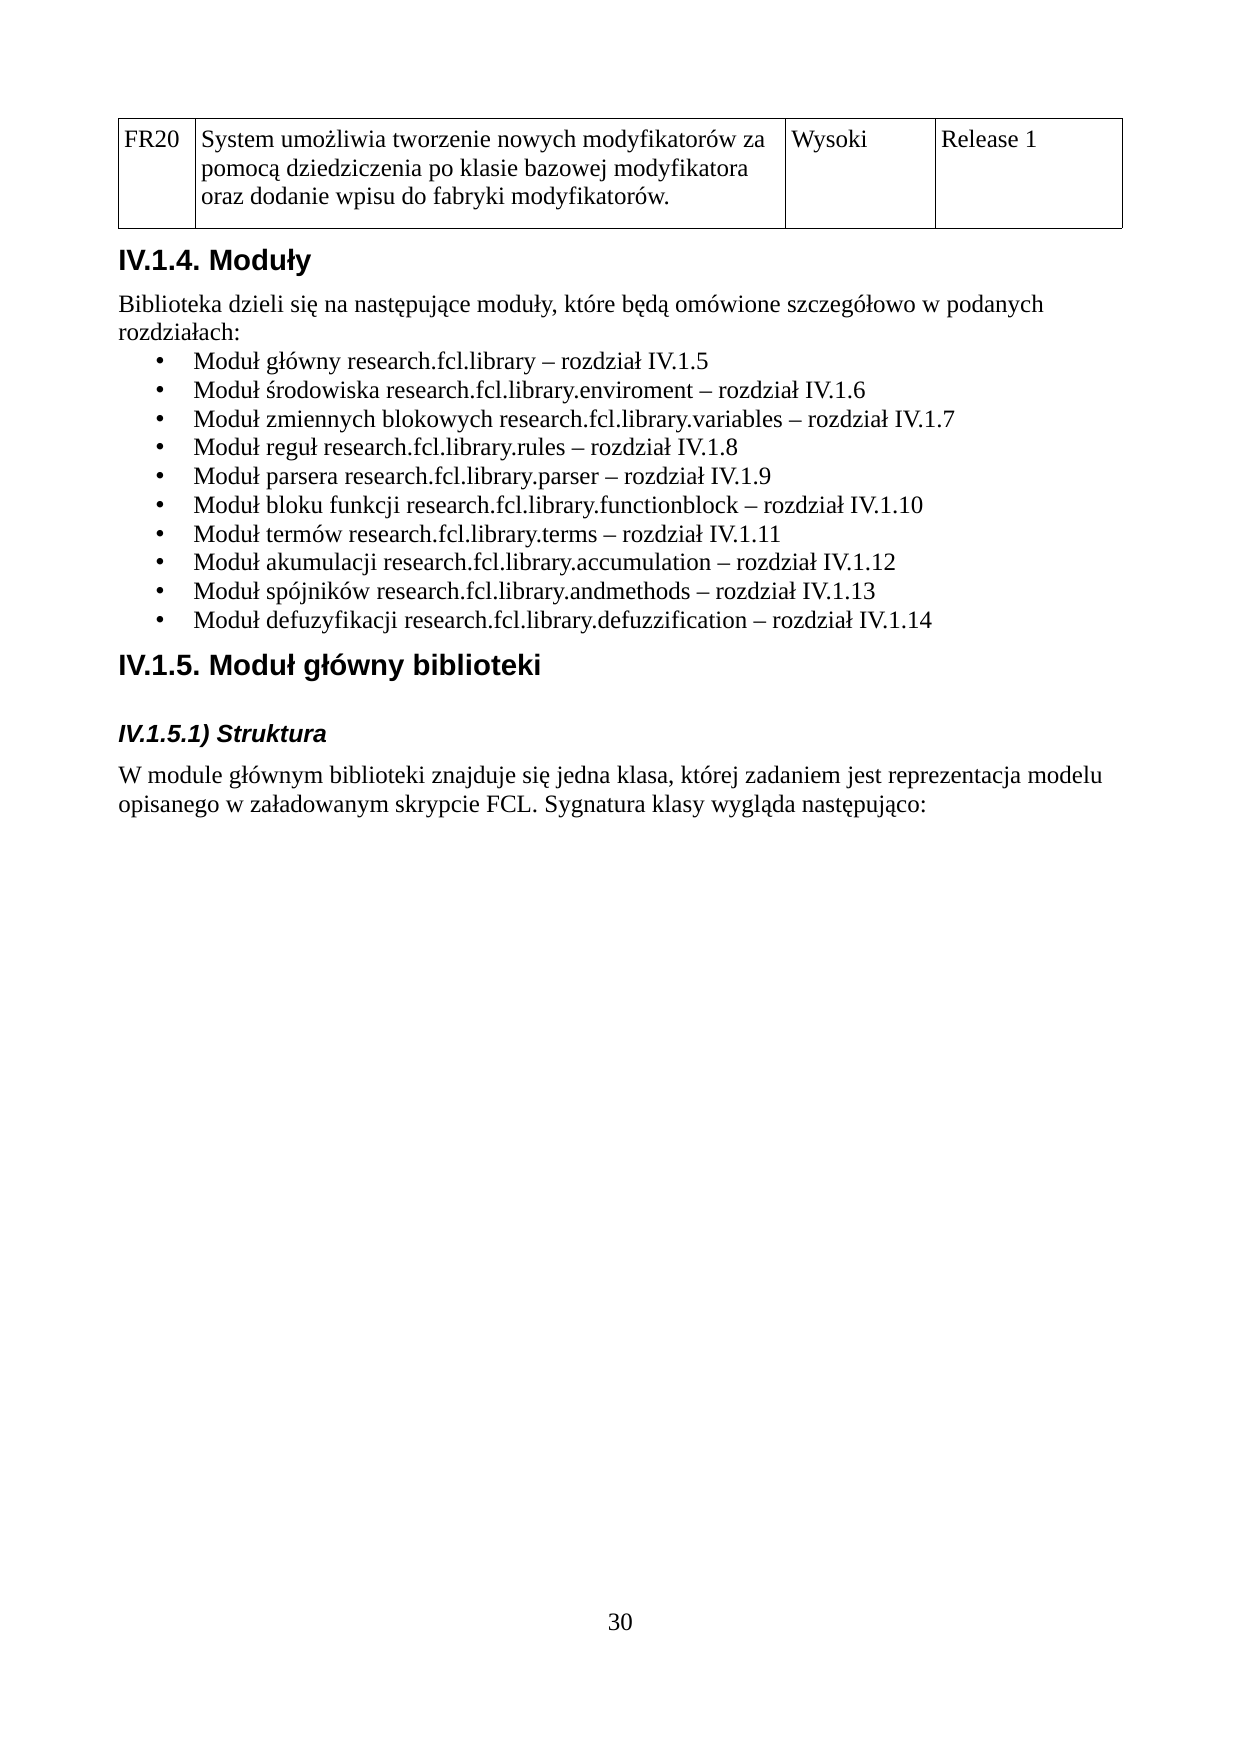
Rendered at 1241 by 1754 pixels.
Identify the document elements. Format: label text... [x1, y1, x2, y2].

list Moduł defuzyfikacji research.fcl.library.defuzzification – rozdział IV.1.14 [156, 605, 1122, 634]
subtitle Moduł główny biblioteki [118, 648, 1122, 682]
list Moduł akumulacji research.fcl.library.accumulation – rozdział IV.1.12 [156, 547, 1122, 576]
list Moduł parsera research.fcl.library.parser – rozdział IV.1.9 [156, 461, 1122, 490]
table_cell Release 1 [936, 119, 1122, 228]
text Biblioteka dzieli się na następujące moduły, które będą omówione szczegółowo w podanych rozdziałach: [118, 289, 1122, 346]
list Moduł bloku funkcji research.fcl.library.functionblock – rozdział IV.1.10 [156, 490, 1122, 519]
text W module głównym biblioteki znajduje się jedna klasa, której zadaniem jest reprezentacja modelu opisanego w załadowanym skrypcie FCL. Sygnatura klasy wygląda następująco: [118, 761, 1122, 818]
table_cell System umożliwia tworzenie nowych modyfikatorów za pomocą dziedziczenia po klasie bazowej modyfikatora oraz dodanie wpisu do fabryki modyfikatorów. [196, 119, 785, 228]
list Moduł termów research.fcl.library.terms – rozdział IV.1.11 [156, 519, 1122, 547]
list Moduł zmiennych blokowych research.fcl.library.variables – rozdział IV.1.7 [156, 404, 1122, 432]
subtitle Moduły [118, 242, 1122, 276]
list Moduł spójników research.fcl.library.andmethods – rozdział IV.1.13 [156, 576, 1122, 605]
table_cell Wysoki [786, 119, 935, 228]
subtitle Struktura [118, 719, 1122, 748]
list Moduł reguł research.fcl.library.rules – rozdział IV.1.8 [156, 432, 1122, 461]
table_cell FR20 [119, 119, 195, 228]
list Moduł główny research.fcl.library – rozdział IV.1.5 [156, 346, 1122, 375]
list Moduł środowiska research.fcl.library.enviroment – rozdział IV.1.6 [156, 375, 1122, 404]
